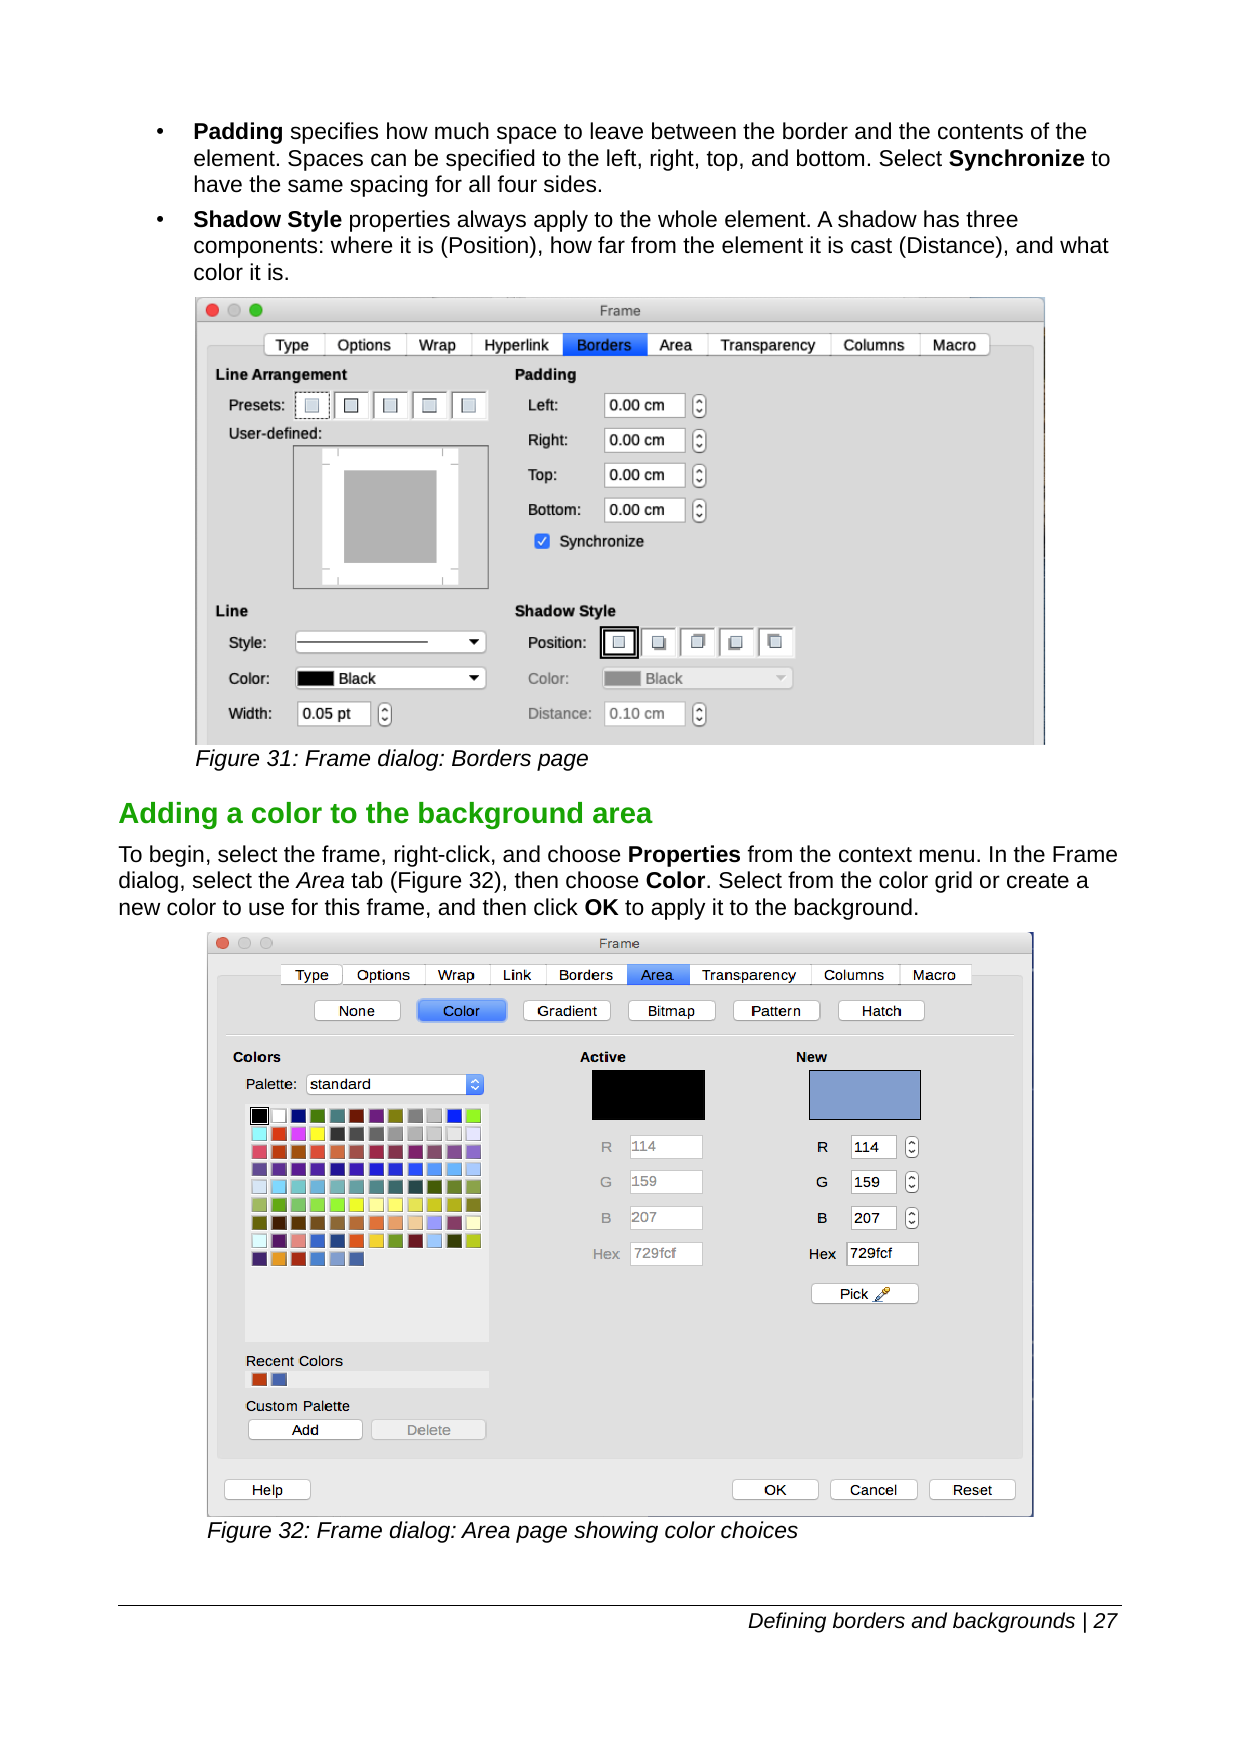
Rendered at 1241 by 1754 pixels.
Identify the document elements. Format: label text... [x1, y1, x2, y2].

picture [206, 932, 1034, 1517]
list Shadow Style properties always apply to the whole element. A shadow has three components: where it is (Position), how far from the element it is cast (Distance), and what color it is. [156, 206, 1122, 285]
text To begin, select the frame, right-click, and choose Properties from the context menu. In the Frame dialog, select the Area tab (Figure 32), then choose Color. Select from the color grid or create a new color to use for this frame, and then click OK to apply it to the background. [118, 841, 1122, 920]
picture [195, 297, 1045, 745]
list Padding specifies how much space to leave between the border and the contents of the element. Spaces can be specified to the left, right, top, and bottom. Select Synchronize to have the same spacing for all four sides. [156, 118, 1122, 197]
text Figure 32: Frame dialog: Area page showing color choices [207, 1517, 1033, 1543]
subtitle Adding a color to the background area [118, 796, 1122, 829]
text Figure 31: Frame dialog: Borders page [195, 745, 1045, 771]
